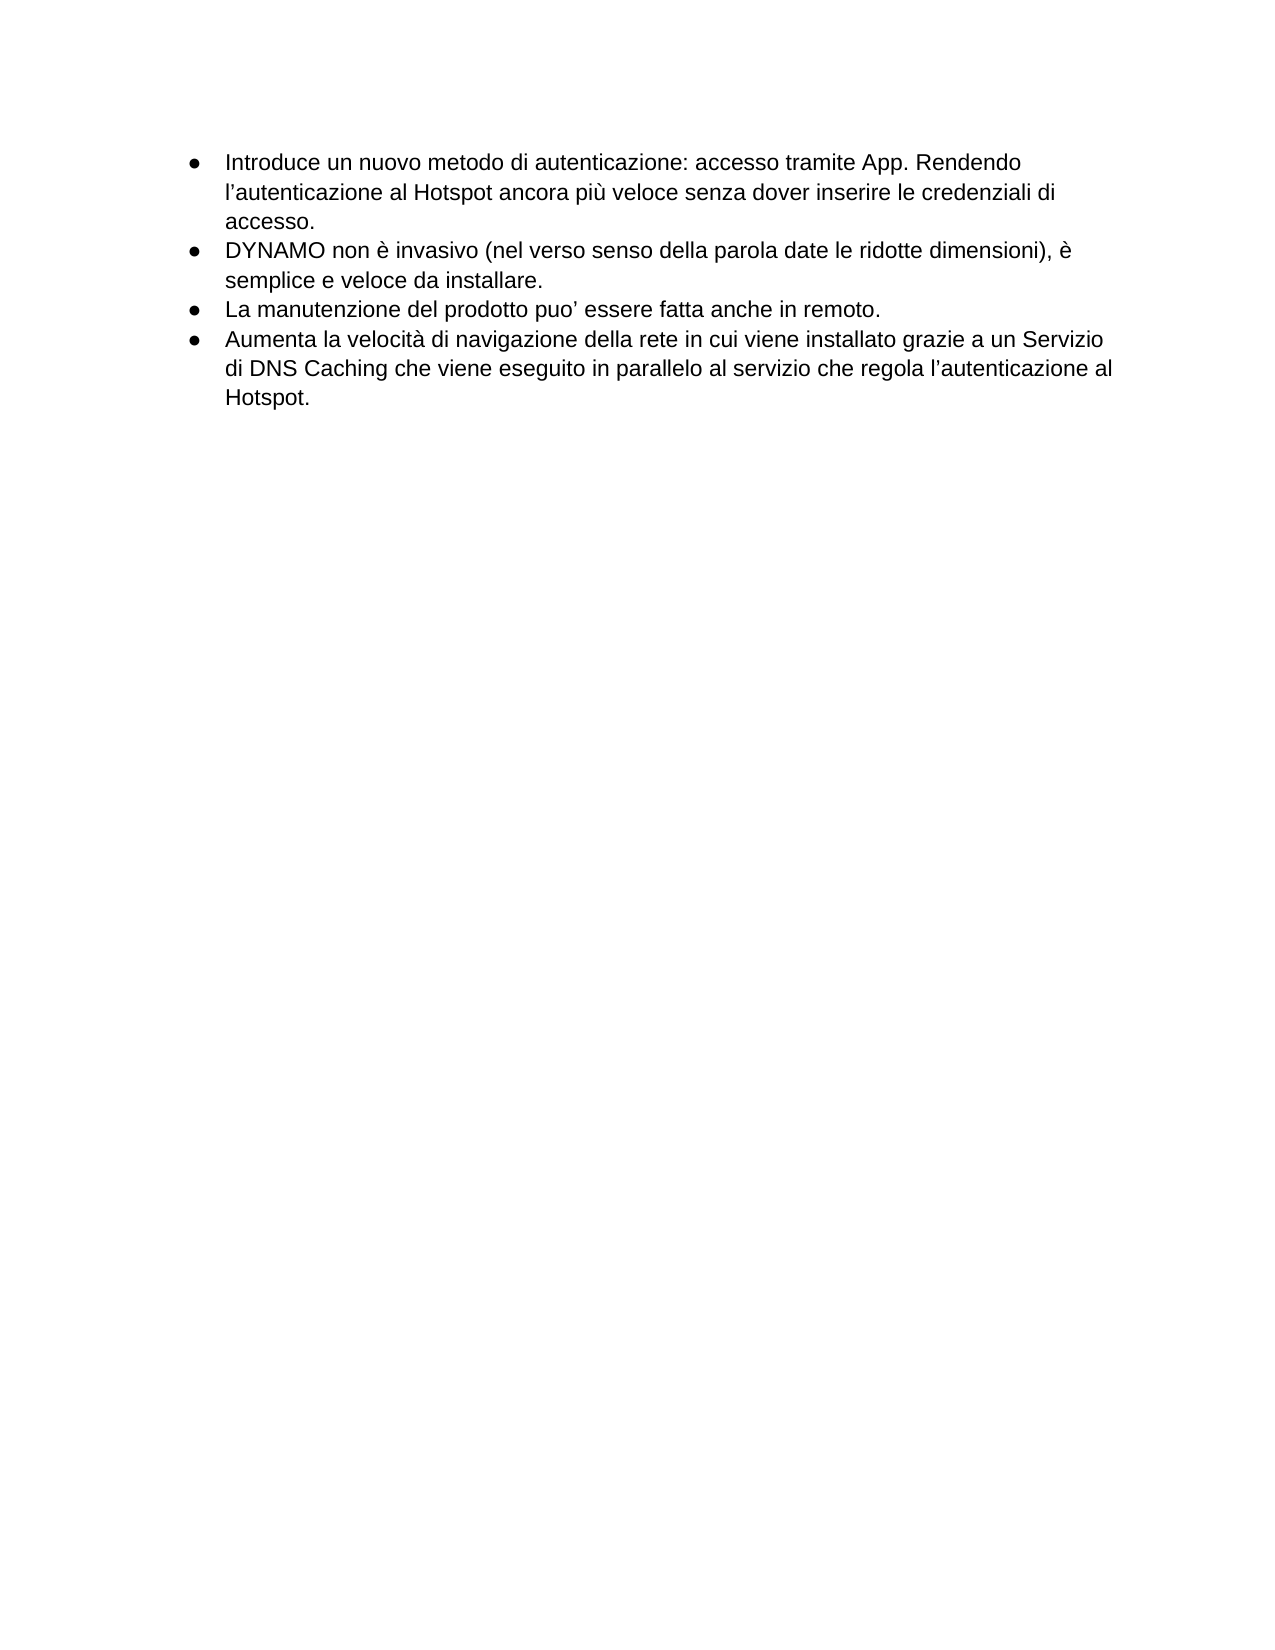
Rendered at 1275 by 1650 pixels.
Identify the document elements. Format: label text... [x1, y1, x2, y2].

list Introduce un nuovo metodo di autenticazione: accesso tramite App. Rendendo l’autenticazione al Hotspot ancora più veloce senza dover inserire le credenziali di accesso. [187, 150, 1125, 234]
list Aumenta la velocità di navigazione della rete in cui viene installato grazie a un Servizio di DNS Caching che viene eseguito in parallelo al servizio che regola l’autenticazione al Hotspot. [187, 326, 1125, 411]
list DYNAMO non è invasivo (nel verso senso della parola date le ridotte dimensioni), è semplice e veloce da installare. [187, 238, 1125, 293]
list La manutenzione del prodotto puo’ essere fatta anche in remoto. [187, 297, 1125, 322]
